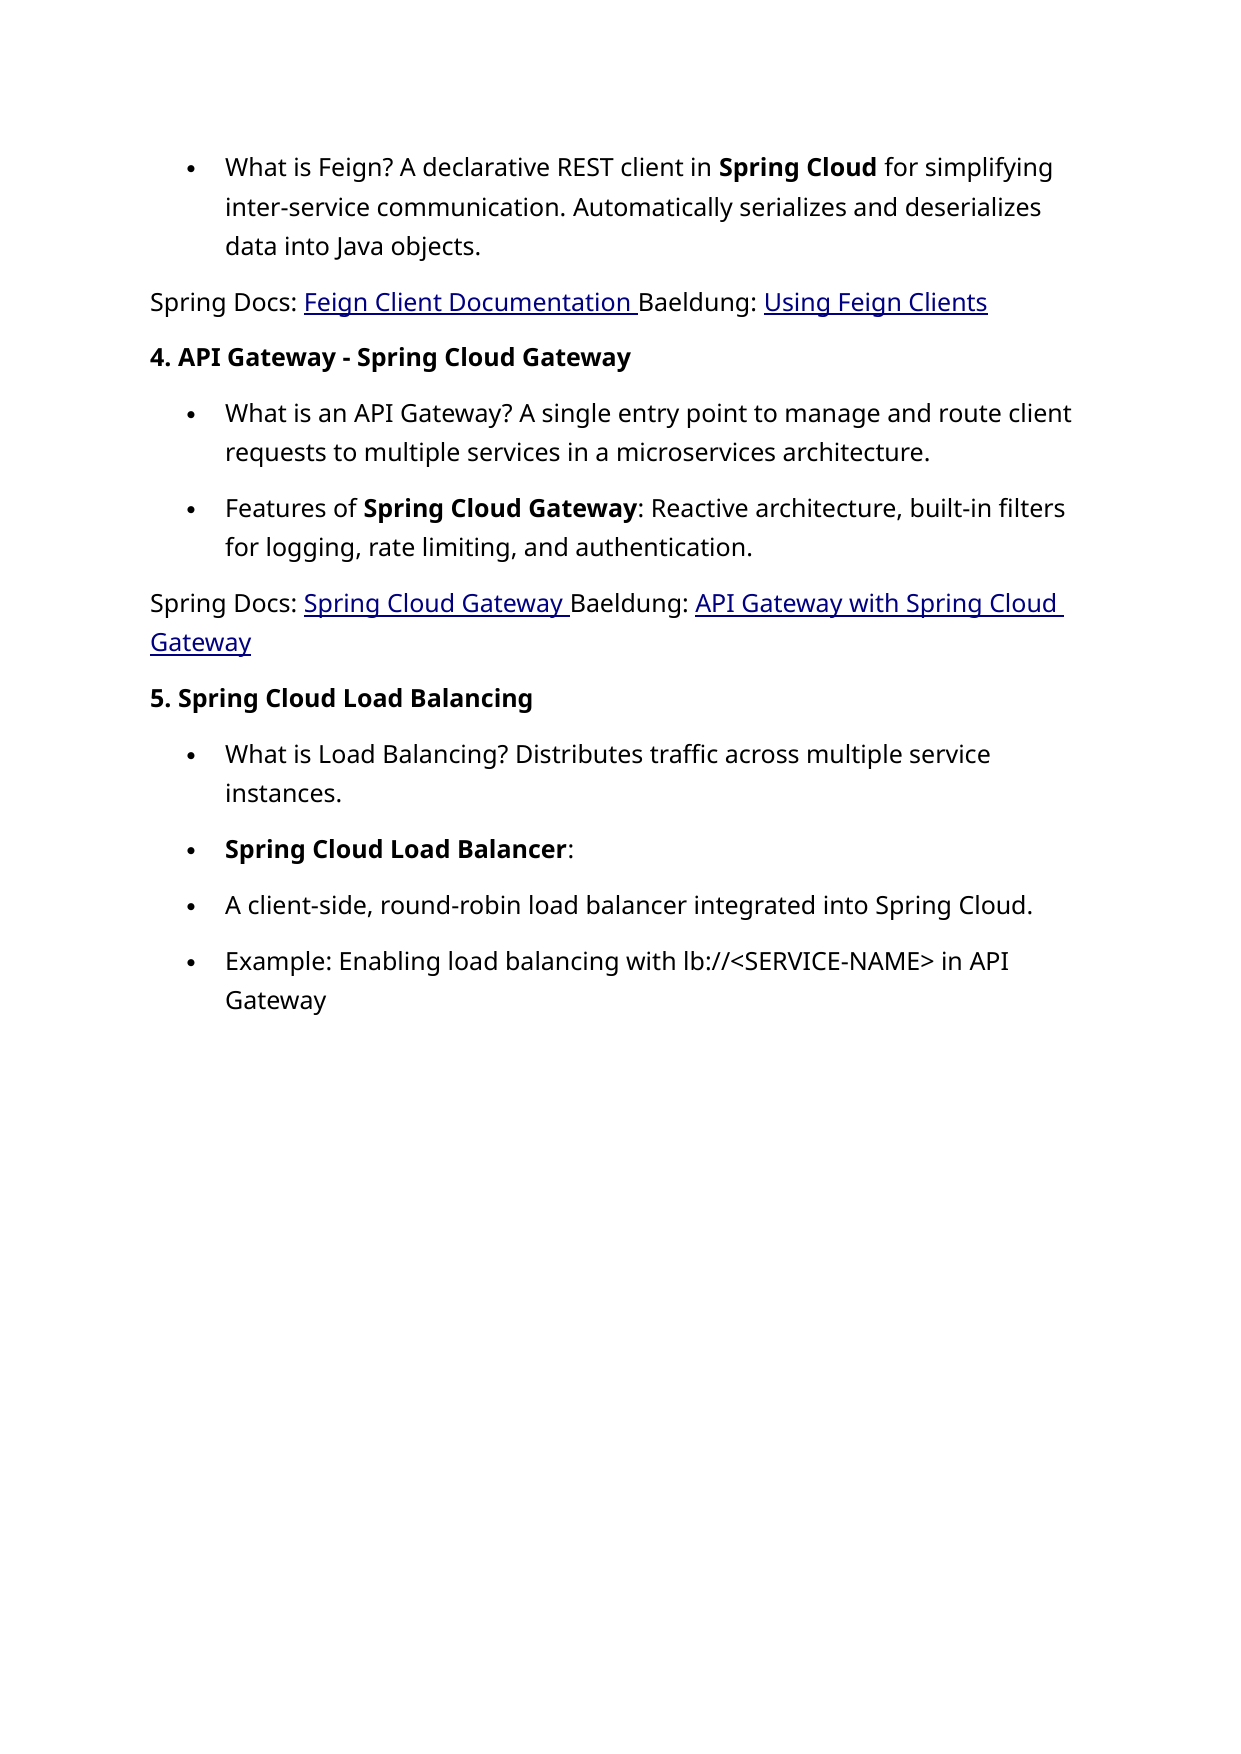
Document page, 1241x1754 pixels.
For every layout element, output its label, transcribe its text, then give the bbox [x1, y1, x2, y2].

list Example: Enabling load balancing with lb://<SERVICE-NAME> in API Gateway [187, 943, 1090, 1017]
list What is an API Gateway? A single entry point to manage and route client requests to multiple services in a microservices architecture. [187, 396, 1090, 469]
list Spring Cloud Load Balancer: [187, 832, 1090, 866]
text Spring Docs: Feign Client Documentation Baeldung: Using Feign Clients [150, 284, 1090, 318]
list Features of Spring Cloud Gateway: Reactive architecture, built-in filters for logging, rate limiting, and authentication. [187, 491, 1090, 564]
list What is Feign? A declarative REST client in Spring Cloud for simplifying inter-service communication. Automatically serializes and deserializes data into Java objects. [187, 150, 1090, 262]
list A client-side, round-robin load balancer integrated into Spring Cloud. [187, 887, 1090, 922]
text 5. Spring Cloud Load Balancing [150, 681, 1090, 715]
text Spring Docs: Spring Cloud Gateway Baeldung: API Gateway with Spring Cloud Gateway [150, 586, 1090, 659]
list What is Load Balancing? Distributes traffic across multiple service instances. [187, 737, 1090, 810]
text 4. API Gateway - Spring Cloud Gateway [150, 340, 1090, 374]
